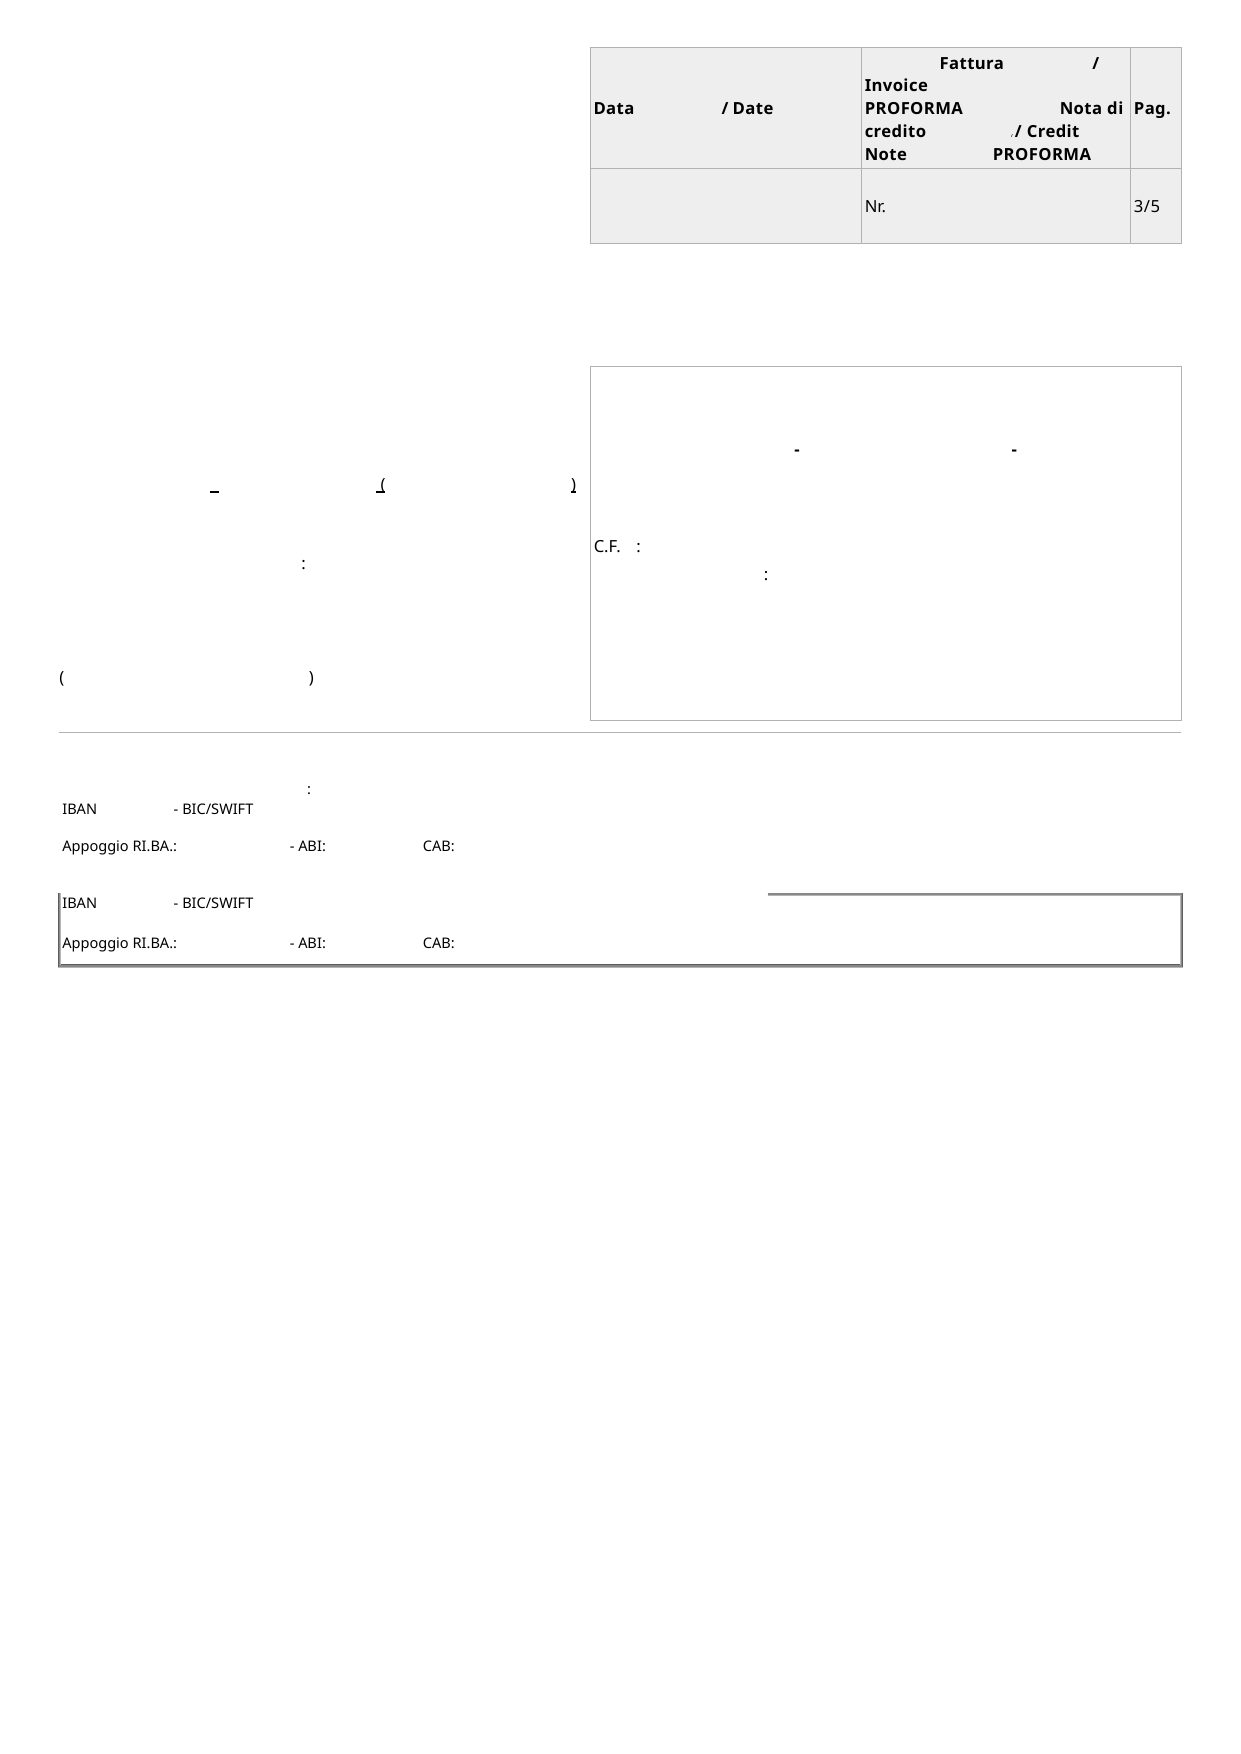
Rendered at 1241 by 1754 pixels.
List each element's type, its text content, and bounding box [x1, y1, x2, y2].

text <if test="not o.print_totals_in_first_page"> [59, 973, 1181, 979]
table_cell <o.payment_term and o.payment_term.note or o.payment_term and o.payment_term.name or ''> <for each="bank in get_bank()"> <get_label(o.company_id.bank_ids, 'name')>: <bank.bank_name> IBAN <bank.iban> - BIC/SWIFT <bank.bank_bic> </for> [61, 893, 768, 918]
table_cell <for each="line in invoice_move_lines(o.move_id)"> <formatLang(line.date_maturity,date=True) or ''> <o.currency_id.symbol or ''> <italian_number(line.debit) or ''> </for> <if test="o.type == 'out_invoice' "> <if test="o.state == 'proforma2'"> <formatLang(o.date_due, date=True) or ''> </if> </if> [768, 896, 1180, 964]
table_cell </if> [59, 968, 1181, 973]
table_cell <if test="check_installed_module('l10n_it_ricevute_bancarie_ext')"> <for each="bank in get_bank_riba()"> Appoggio RI.BA.: <bank.name or '' > - ABI: <bank.abi or ''> CAB: <bank.cab or ''> </for> </if> [61, 918, 768, 964]
